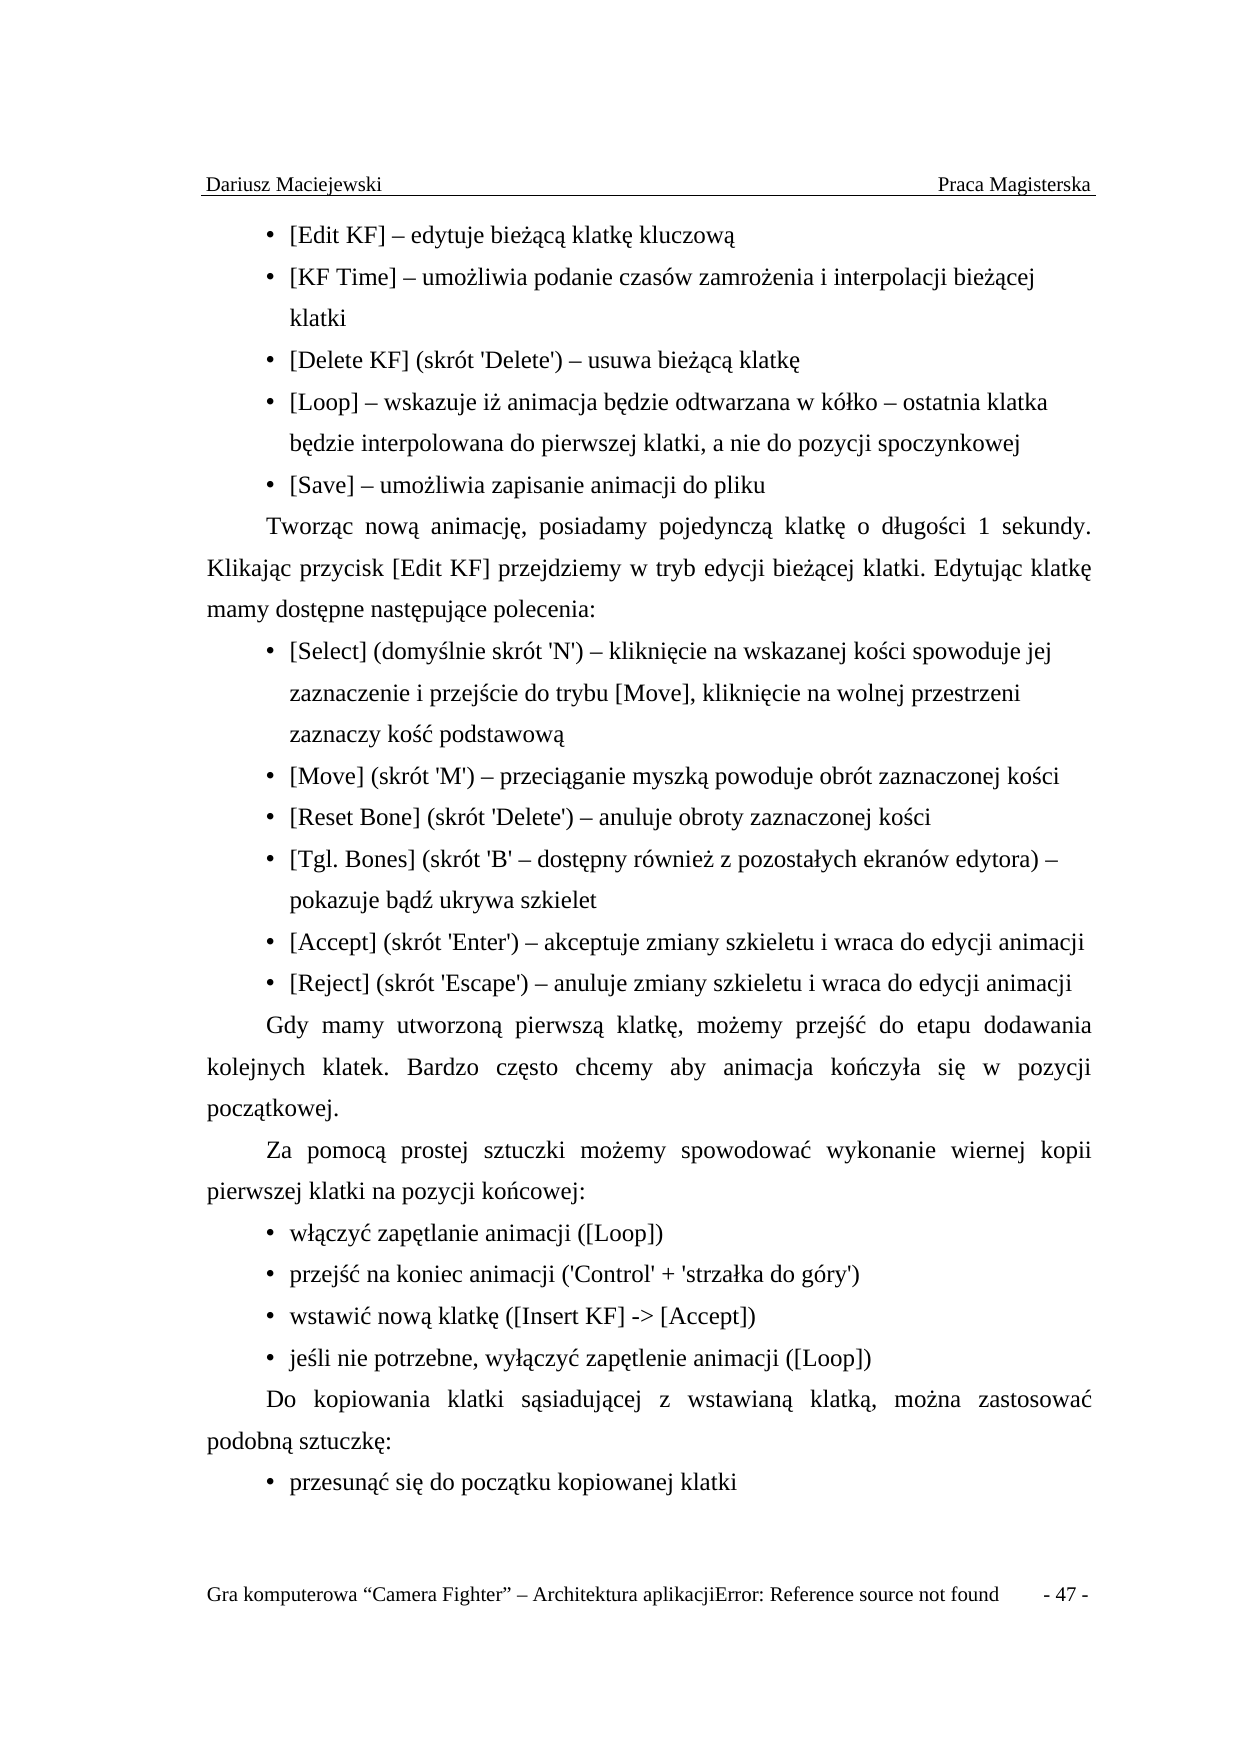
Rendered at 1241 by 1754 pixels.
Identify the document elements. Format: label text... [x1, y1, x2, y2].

list jeśli nie potrzebne, wyłączyć zapętlenie animacji ([Loop]) [266, 1344, 1092, 1371]
list włączyć zapętlanie animacji ([Loop]) [266, 1219, 1092, 1247]
list wstawić nową klatkę ([Insert KF] -> [Accept]) [266, 1302, 1092, 1330]
text Za pomocą prostej sztuczki możemy spowodować wykonanie wiernej kopii pierwszej klatki na pozycji końcowej: [207, 1136, 1092, 1205]
list [Tgl. Bones] (skrót 'B' – dostępny również z pozostałych ekranów edytora) – pokazuje bądź ukrywa szkielet [266, 845, 1092, 914]
text Do kopiowania klatki sąsiadującej z wstawianą klatką, można zastosować podobną sztuczkę: [207, 1385, 1092, 1454]
list [Delete KF] (skrót 'Delete') – usuwa bieżącą klatkę [266, 346, 1092, 374]
list [Reset Bone] (skrót 'Delete') – anuluje obroty zaznaczonej kości [266, 803, 1092, 831]
list [Move] (skrót 'M') – przeciąganie myszką powoduje obrót zaznaczonej kości [266, 762, 1092, 789]
list [Edit KF] – edytuje bieżącą klatkę kluczową [266, 221, 1092, 249]
text Gdy mamy utworzoną pierwszą klatkę, możemy przejść do etapu dodawania kolejnych klatek. Bardzo często chcemy aby animacja kończyła się w pozycji początkowej. [207, 1011, 1092, 1122]
list [Reject] (skrót 'Escape') – anuluje zmiany szkieletu i wraca do edycji animacji [266, 969, 1092, 997]
list [Save] – umożliwia zapisanie animacji do pliku [266, 471, 1092, 498]
list [Loop] – wskazuje iż animacja będzie odtwarzana w kółko – ostatnia klatka będzie interpolowana do pierwszej klatki, a nie do pozycji spoczynkowej [266, 388, 1092, 457]
list przejść na koniec animacji ('Control' + 'strzałka do góry') [266, 1261, 1092, 1288]
list [Select] (domyślnie skrót 'N') – kliknięcie na wskazanej kości spowoduje jej zaznaczenie i przejście do trybu [Move], kliknięcie na wolnej przestrzeni zaznaczy kość podstawową [266, 637, 1092, 748]
text Tworząc nową animację, posiadamy pojedynczą klatkę o długości 1 sekundy. Klikając przycisk [Edit KF] przejdziemy w tryb edycji bieżącej klatki. Edytując klatkę mamy dostępne następujące polecenia: [207, 512, 1092, 623]
list przesunąć się do początku kopiowanej klatki [266, 1468, 1092, 1496]
list [KF Time] – umożliwia podanie czasów zamrożenia i interpolacji bieżącej klatki [266, 263, 1092, 332]
list [Accept] (skrót 'Enter') – akceptuje zmiany szkieletu i wraca do edycji animacji [266, 928, 1092, 956]
